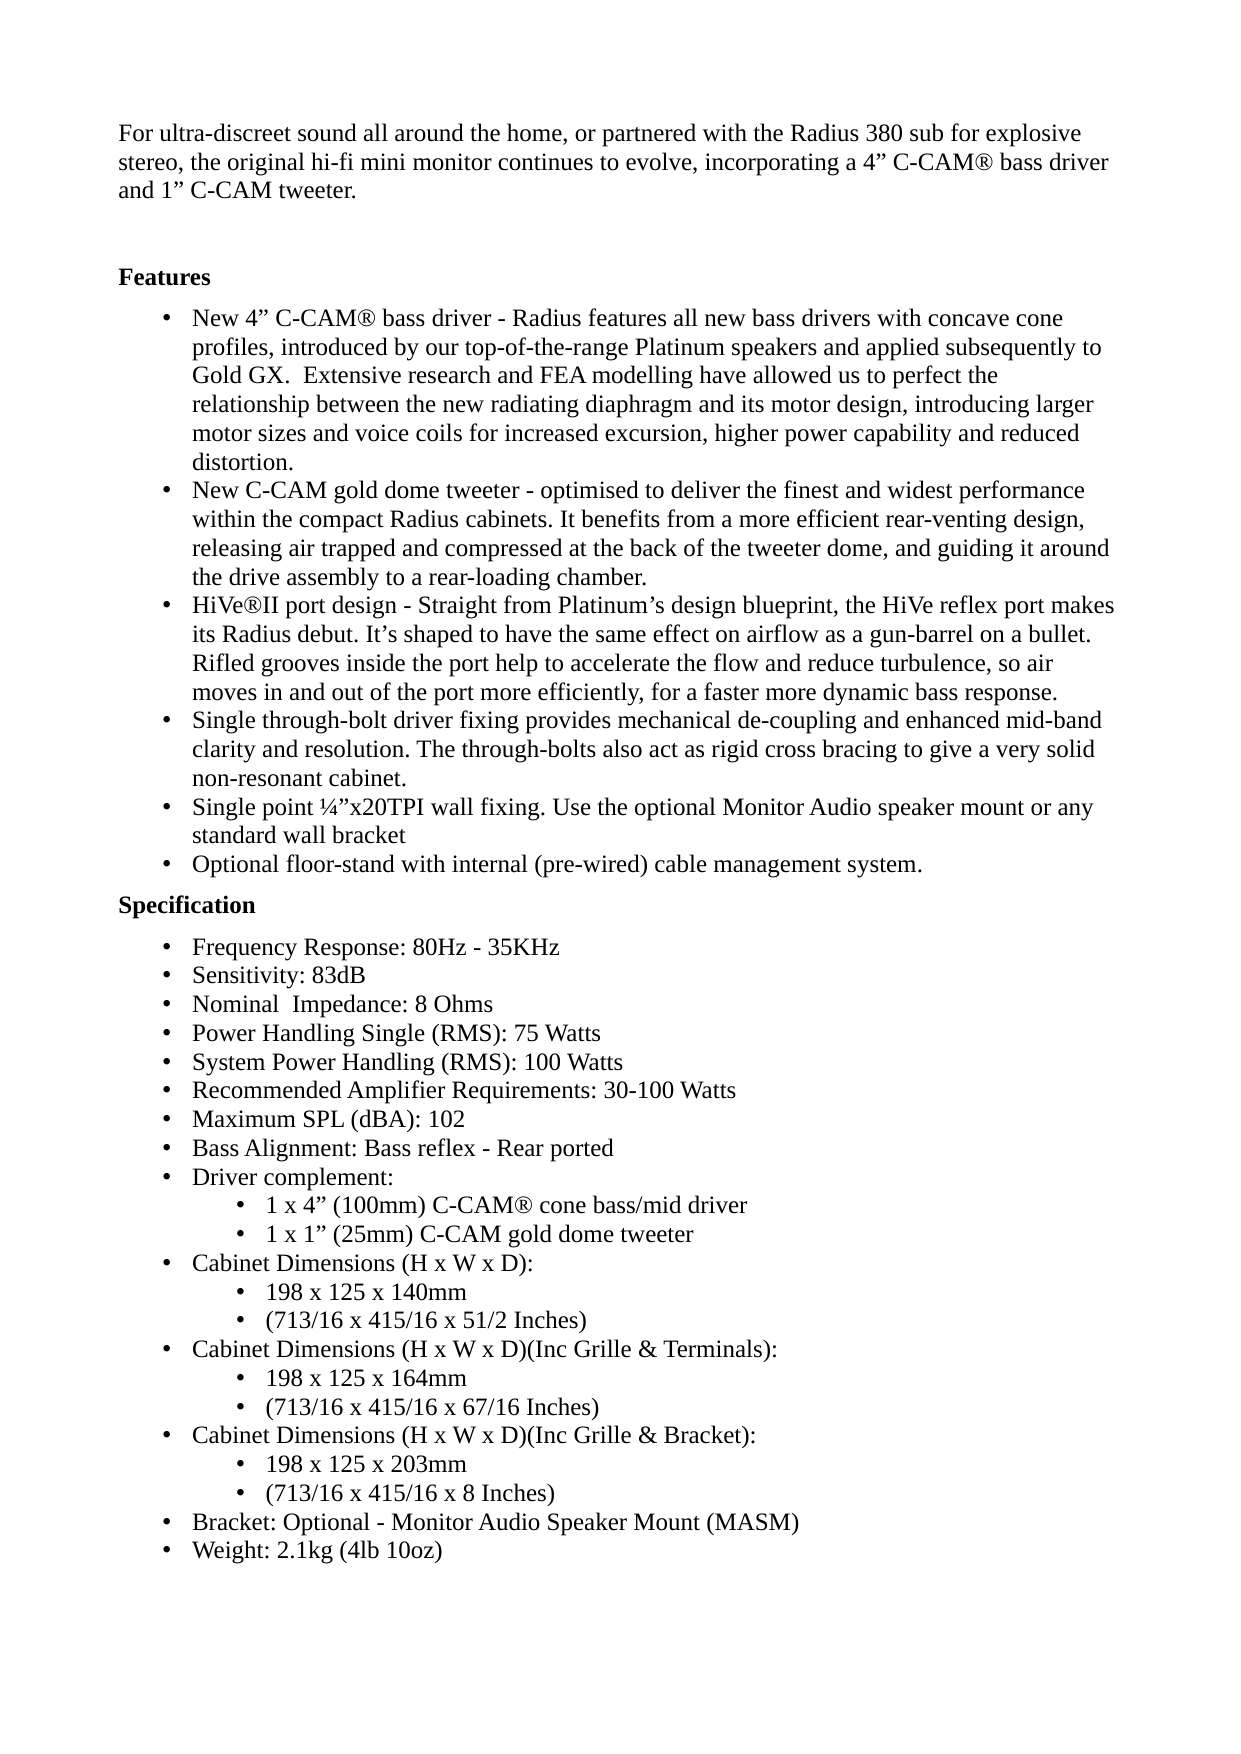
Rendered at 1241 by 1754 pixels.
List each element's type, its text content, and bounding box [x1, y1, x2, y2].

text Features [118, 262, 1122, 291]
list Driver complement: [162, 1162, 1122, 1191]
list Weight: 2.1kg (4lb 10oz) [162, 1536, 1122, 1564]
list Nominal Impedance: 8 Ohms [162, 989, 1122, 1018]
text For ultra-discreet sound all around the home, or partnered with the Radius 380 sub for explosive stereo, the original hi-fi mini monitor continues to evolve, incorporating a 4” C-CAM® bass driver and 1” C-CAM tweeter. [118, 118, 1122, 204]
list Bass Alignment: Bass reflex - Rear ported [162, 1133, 1122, 1162]
list Sensitivity: 83dB [162, 961, 1122, 989]
list System Power Handling (RMS): 100 Watts [162, 1047, 1122, 1076]
list 198 x 125 x 140mm [236, 1277, 1122, 1306]
list Frequency Response: 80Hz - 35KHz [162, 932, 1122, 961]
list Single point ¼”x20TPI wall fixing. Use the optional Monitor Audio speaker mount or any standard wall bracket [162, 792, 1122, 849]
list Optional floor-stand with internal (pre-wired) cable management system. [162, 849, 1122, 878]
list (713/16 x 415/16 x 67/16 Inches) [236, 1392, 1122, 1421]
text Specification [118, 891, 1122, 919]
list Single through-bolt driver fixing provides mechanical de-coupling and enhanced mid-band clarity and resolution. The through-bolts also act as rigid cross bracing to give a very solid non-resonant cabinet. [162, 706, 1122, 792]
list 1 x 4” (100mm) C-CAM® cone bass/mid driver [236, 1191, 1122, 1219]
list Cabinet Dimensions (H x W x D)(Inc Grille & Terminals): [162, 1334, 1122, 1363]
list Power Handling Single (RMS): 75 Watts [162, 1018, 1122, 1047]
list Cabinet Dimensions (H x W x D)(Inc Grille & Bracket): [162, 1421, 1122, 1449]
list Maximum SPL (dBA): 102 [162, 1104, 1122, 1133]
list (713/16 x 415/16 x 8 Inches) [236, 1478, 1122, 1507]
list 1 x 1” (25mm) C-CAM gold dome tweeter [236, 1219, 1122, 1248]
list Bracket: Optional - Monitor Audio Speaker Mount (MASM) [162, 1507, 1122, 1536]
list HiVe®II port design - Straight from Platinum’s design blueprint, the HiVe reflex port makes its Radius debut. It’s shaped to have the same effect on airflow as a gun-barrel on a bullet. Rifled grooves inside the port help to accelerate the flow and reduce turbulence, so air moves in and out of the port more efficiently, for a faster more dynamic bass response. [162, 591, 1122, 706]
list Recommended Amplifier Requirements: 30-100 Watts [162, 1076, 1122, 1104]
list New 4” C-CAM® bass driver - Radius features all new bass drivers with concave cone profiles, introduced by our top-of-the-range Platinum speakers and applied subsequently to Gold GX. Extensive research and FEA modelling have allowed us to perfect the relationship between the new radiating diaphragm and its motor design, introducing larger motor sizes and voice coils for increased excursion, higher power capability and reduced distortion. [162, 303, 1122, 476]
list New C-CAM gold dome tweeter - optimised to deliver the finest and widest performance within the compact Radius cabinets. It benefits from a more efficient rear-venting design, releasing air trapped and compressed at the back of the tweeter dome, and guiding it around the drive assembly to a rear-loading chamber. [162, 476, 1122, 591]
list 198 x 125 x 203mm [236, 1449, 1122, 1478]
list Cabinet Dimensions (H x W x D): [162, 1248, 1122, 1277]
list (713/16 x 415/16 x 51/2 Inches) [236, 1306, 1122, 1334]
list 198 x 125 x 164mm [236, 1363, 1122, 1392]
